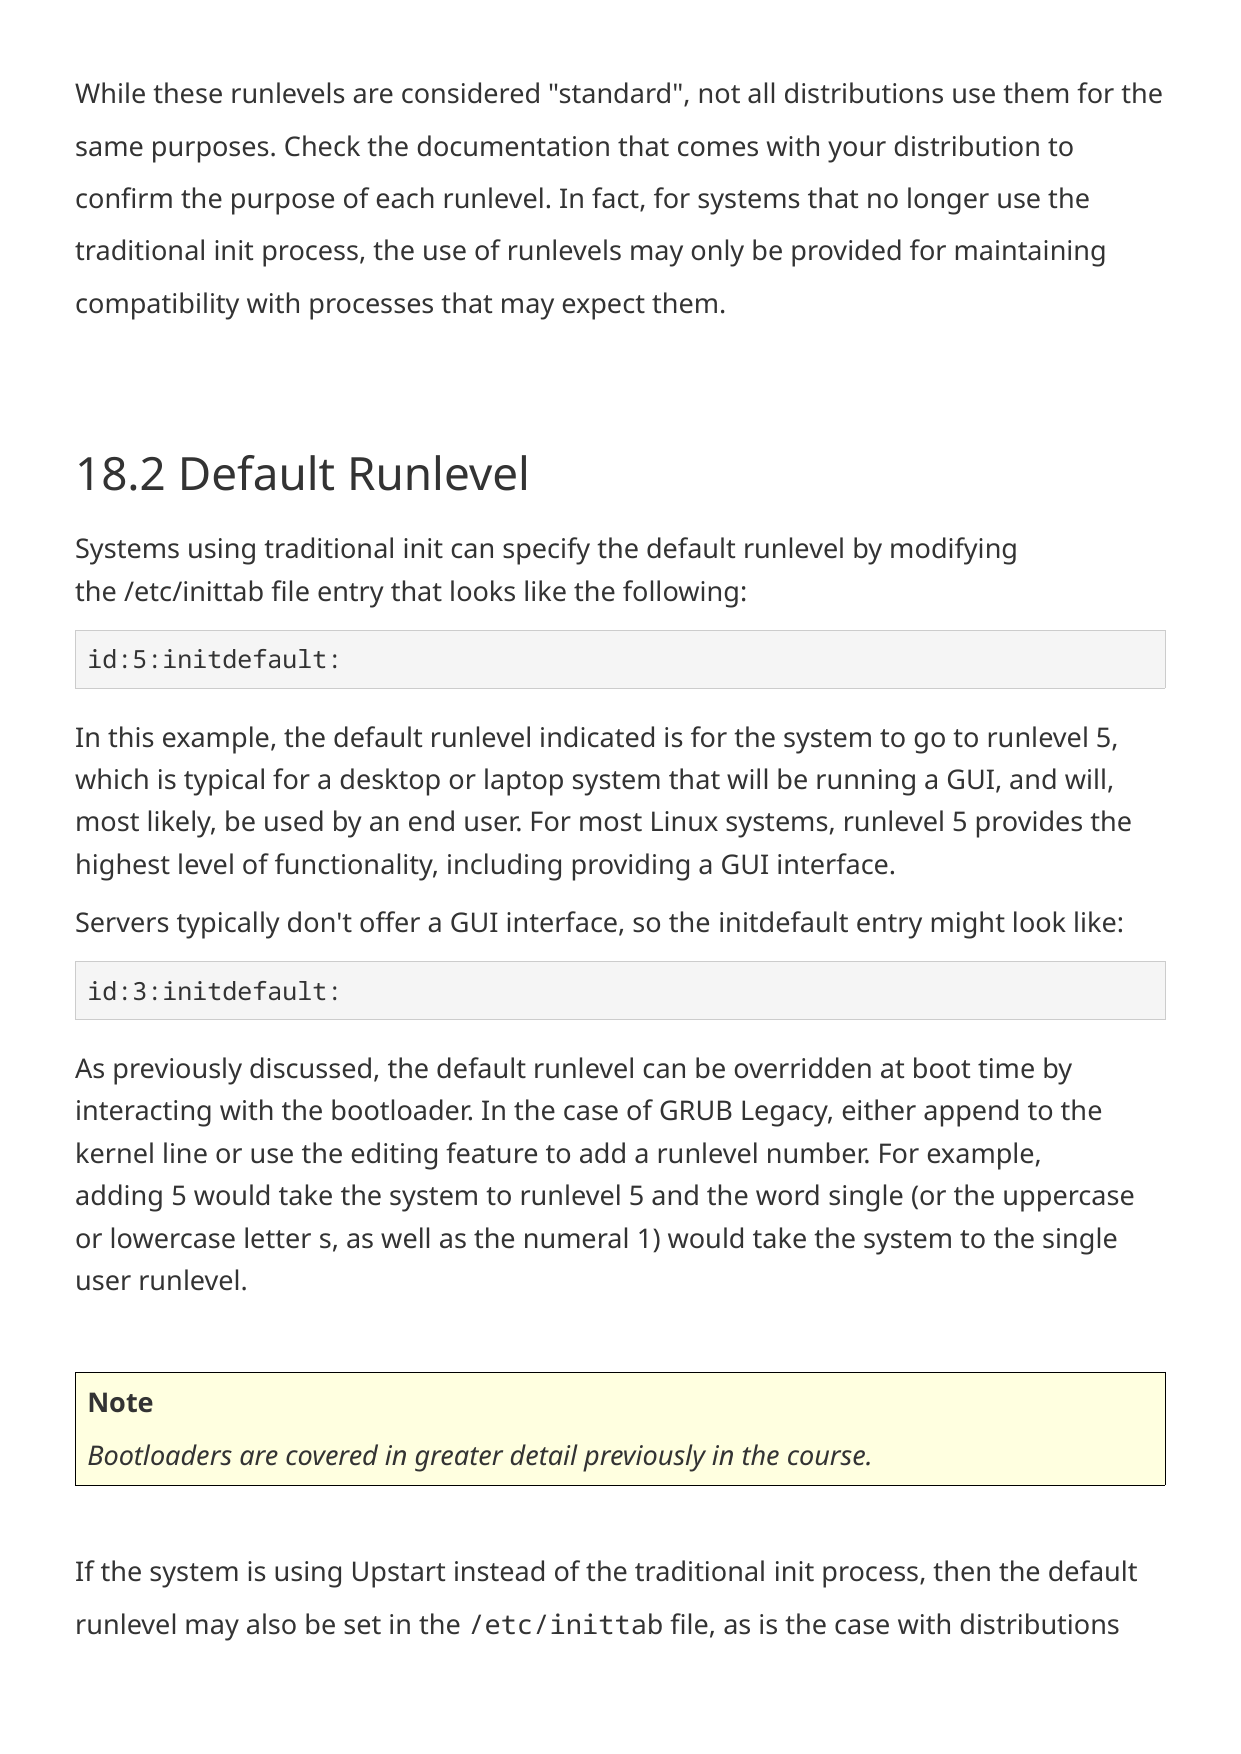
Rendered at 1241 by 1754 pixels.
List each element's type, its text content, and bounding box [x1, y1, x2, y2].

text Bootloaders are covered in greater detail previously in the course. [76, 1424, 1165, 1485]
text Servers typically don't offer a GUI interface, so the initdefault entry might look like: [75, 903, 1165, 940]
text id:5:initdefault: [76, 631, 1165, 688]
text id:3:initdefault: [76, 962, 1165, 1019]
text As previously discussed, the default runlevel can be overridden at boot time by interacting with the bootloader. In the case of GRUB Legacy, either append to the kernel line or use the editing feature to add a runlevel number. For example, adding 5 would take the system to runlevel 5 and the word single (or the uppercase or lowercase letter s, as well as the numeral 1) would take the system to the single user runlevel. [75, 1049, 1165, 1298]
text If the system is using Upstart instead of the traditional init process, then the default runlevel may also be set in the /etc/inittab file, as is the case with distributions [75, 1553, 1165, 1642]
text Note [76, 1373, 1165, 1421]
list While these runlevels are considered "standard", not all distributions use them for the same purposes. Check the documentation that comes with your distribution to confirm the purpose of each runlevel. In fact, for systems that no longer use the traditional init process, the use of runlevels may only be provided for maintaining compatibility with processes that may expect them. [75, 75, 1165, 321]
text In this example, the default runlevel indicated is for the system to go to runlevel 5, which is typical for a desktop or laptop system that will be running a GUI, and will, most likely, be used by an end user. For most Linux systems, runlevel 5 provides the highest level of functionality, including providing a GUI interface. [75, 718, 1165, 882]
text Systems using traditional init can specify the default runlevel by modifying the /etc/inittab file entry that looks like the following: [75, 529, 1165, 609]
title 18.2 Default Runlevel [75, 441, 1165, 503]
